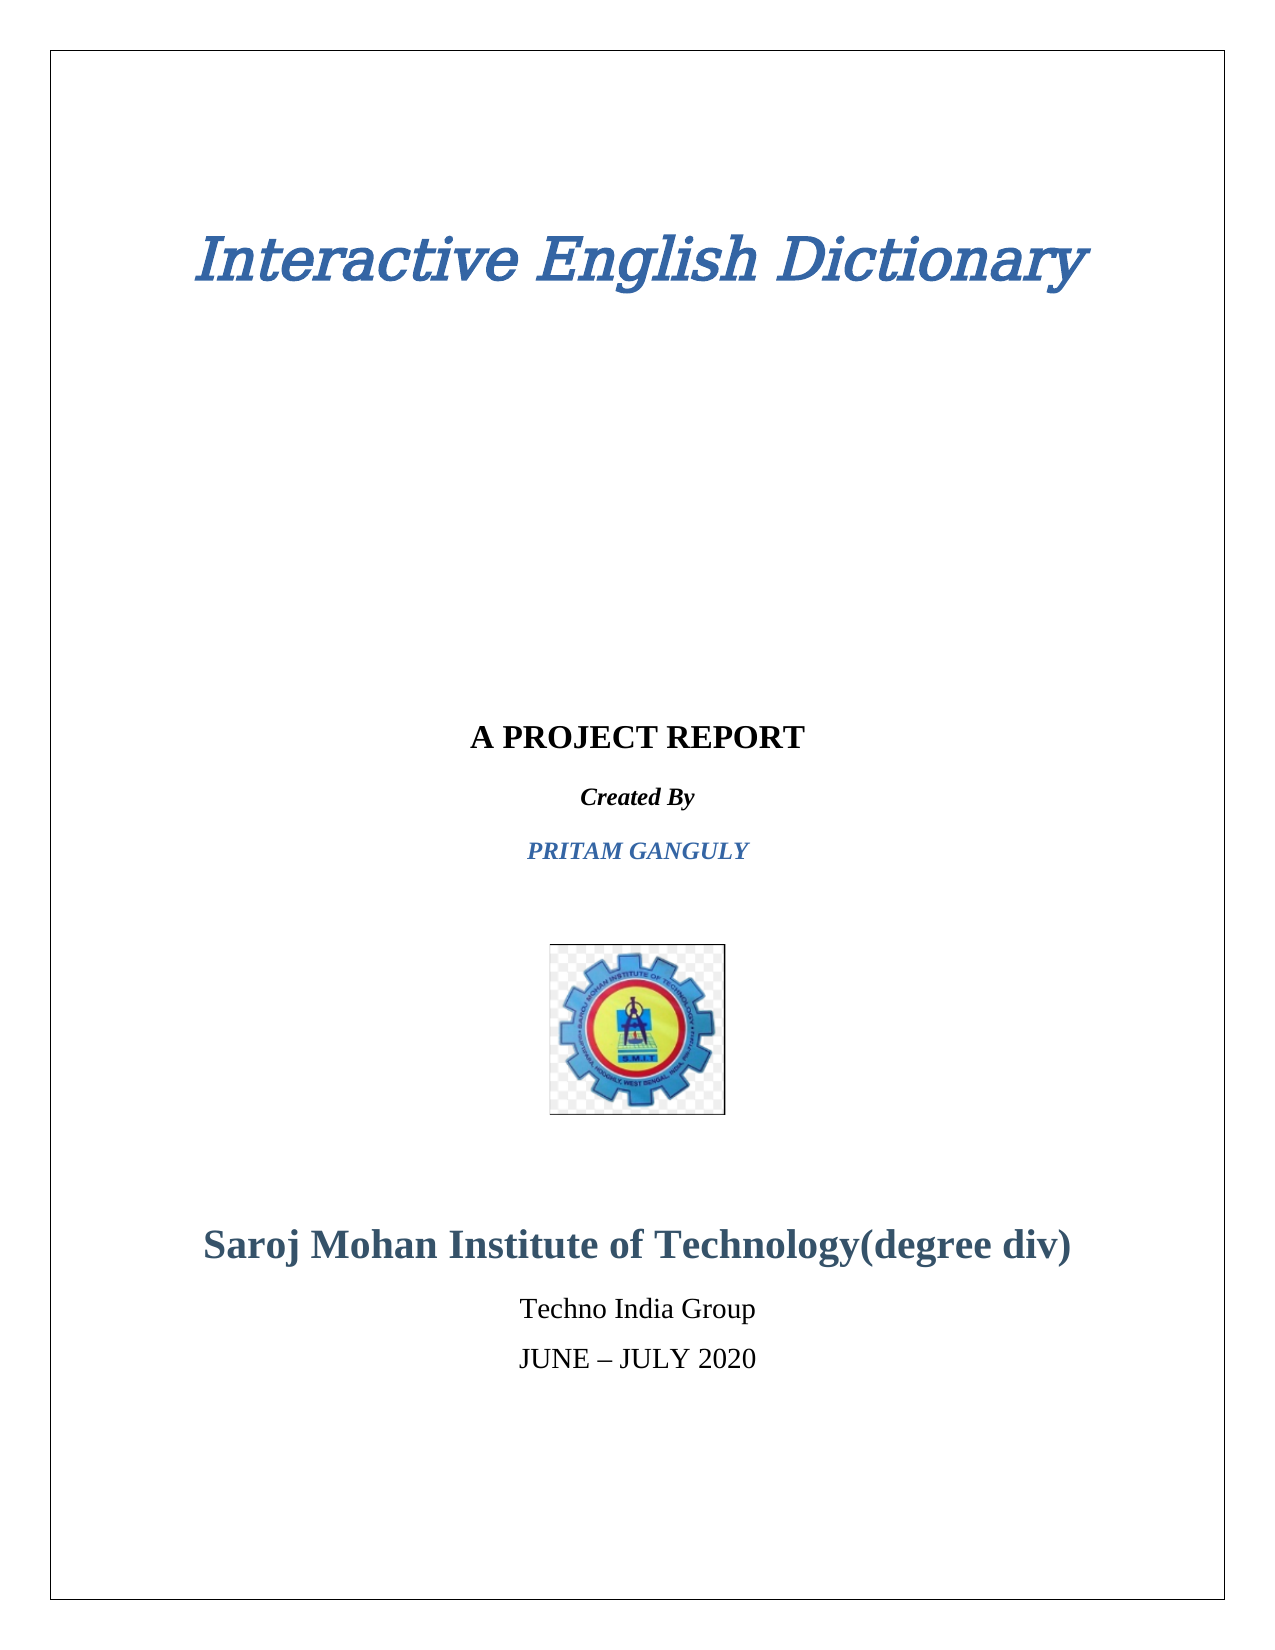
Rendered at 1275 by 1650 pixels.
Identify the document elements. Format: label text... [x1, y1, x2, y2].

text Created By [150, 782, 1125, 811]
text JUNE – JULY 2020 [150, 1341, 1125, 1375]
text A PROJECT REPORT [150, 718, 1125, 756]
text Techno India Group [150, 1291, 1125, 1324]
picture [549, 944, 726, 1115]
text PRITAM GANGULY [150, 836, 1125, 865]
text Interactive English Dictionary [150, 222, 1125, 292]
text Saroj Mohan Institute of Technology(degree div) [150, 1219, 1125, 1267]
